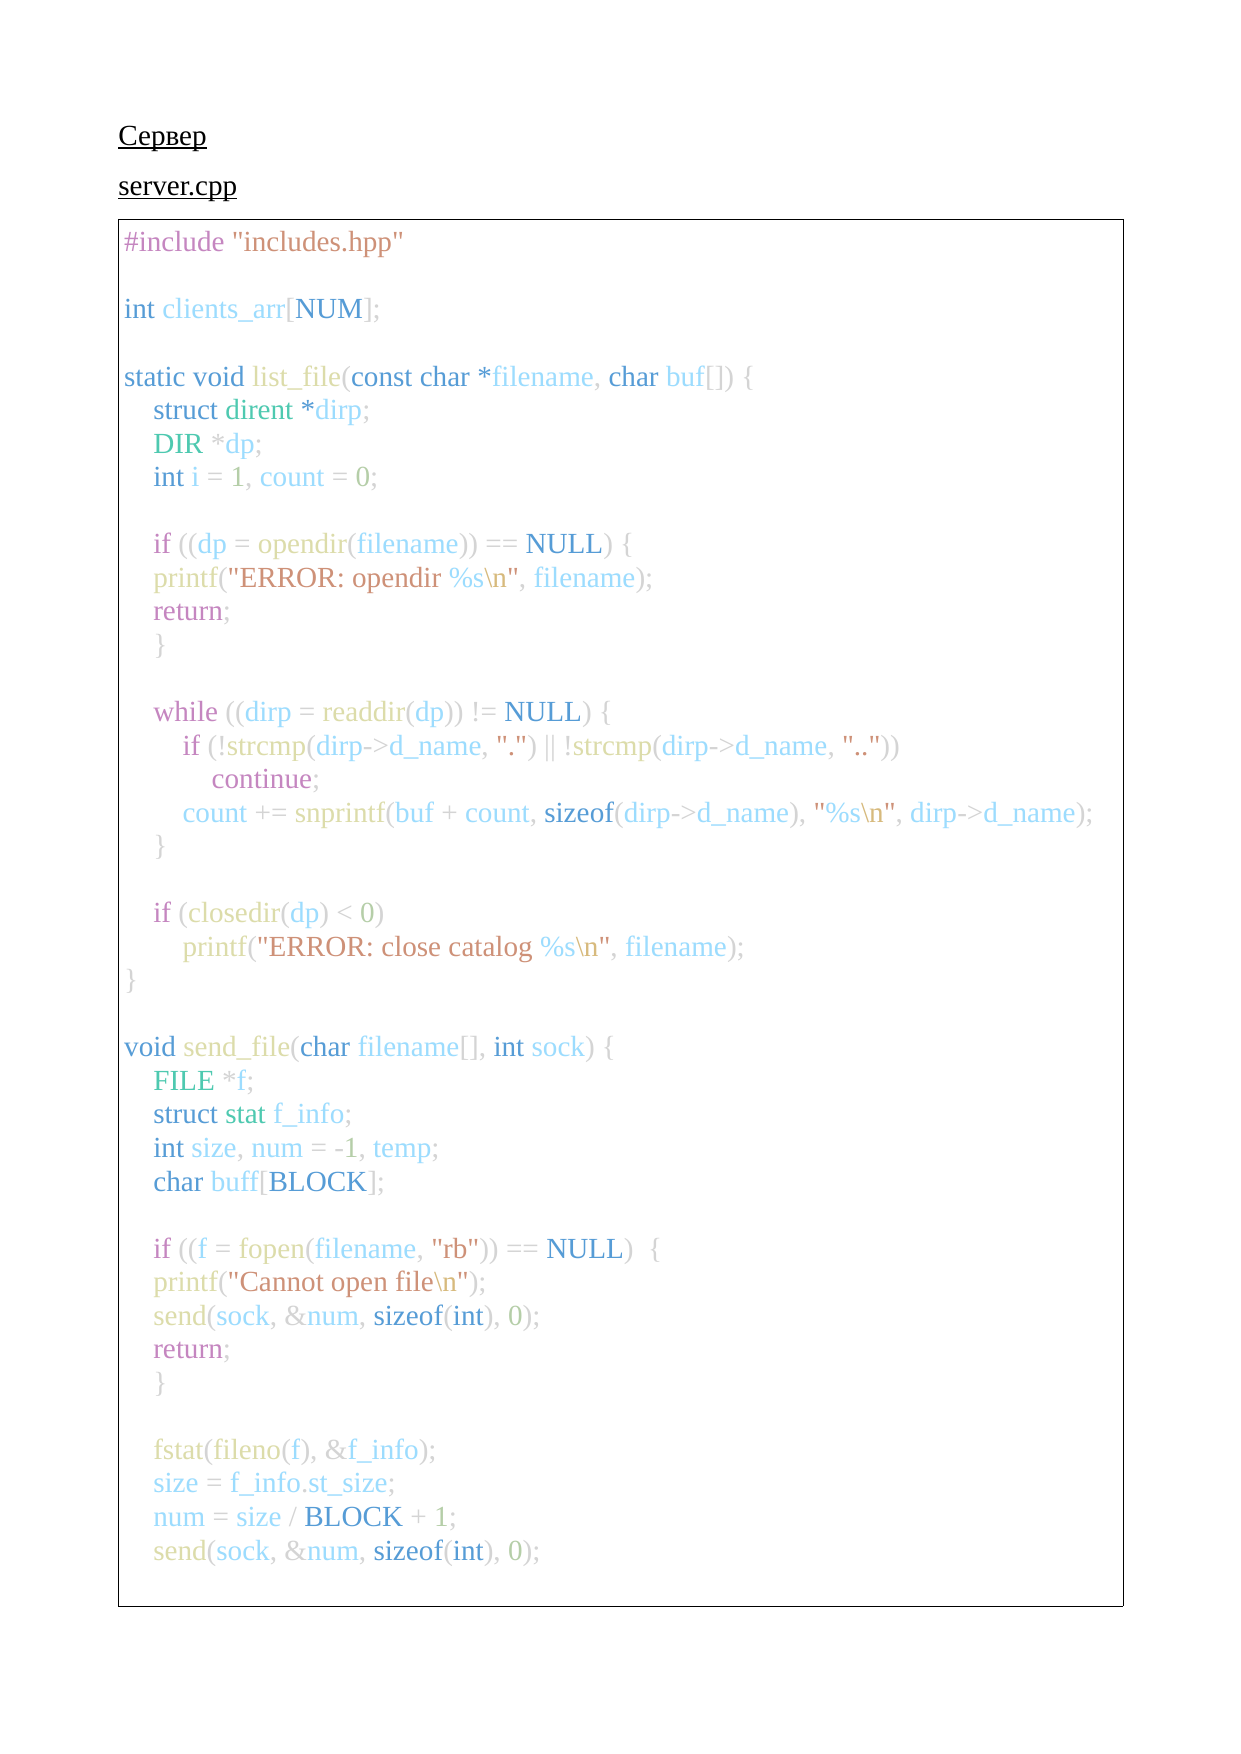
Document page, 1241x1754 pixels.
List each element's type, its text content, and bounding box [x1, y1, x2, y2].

text Сервер [118, 118, 1122, 152]
table_header #include "includes.hpp" int clients_arr[NUM]; static void list_file(const char *filename, char buf[]) { struct dirent *dirp; DIR *dp; int i = 1, count = 0; if ((dp = opendir(filename)) == NULL) { printf("ERROR: opendir %s\n", filename); return; } while ((dirp = readdir(dp)) != NULL) { if (!strcmp(dirp->d_name, ".") || !strcmp(dirp->d_name, "..")) continue; count += snprintf(buf + count, sizeof(dirp->d_name), "%s\n", dirp->d_name); } if (closedir(dp) < 0) printf("ERROR: close catalog %s\n", filename); } void send_file(char filename[], int sock) { FILE *f; struct stat f_info; int size, num = -1, temp; char buff[BLOCK]; if ((f = fopen(filename, "rb")) == NULL) { printf("Cannot open file\n"); send(sock, &num, sizeof(int), 0); return; } fstat(fileno(f), &f_info); size = f_info.st_size; num = size / BLOCK + 1; send(sock, &num, sizeof(int), 0); [119, 220, 1123, 1606]
text server.cpp [118, 168, 1122, 202]
